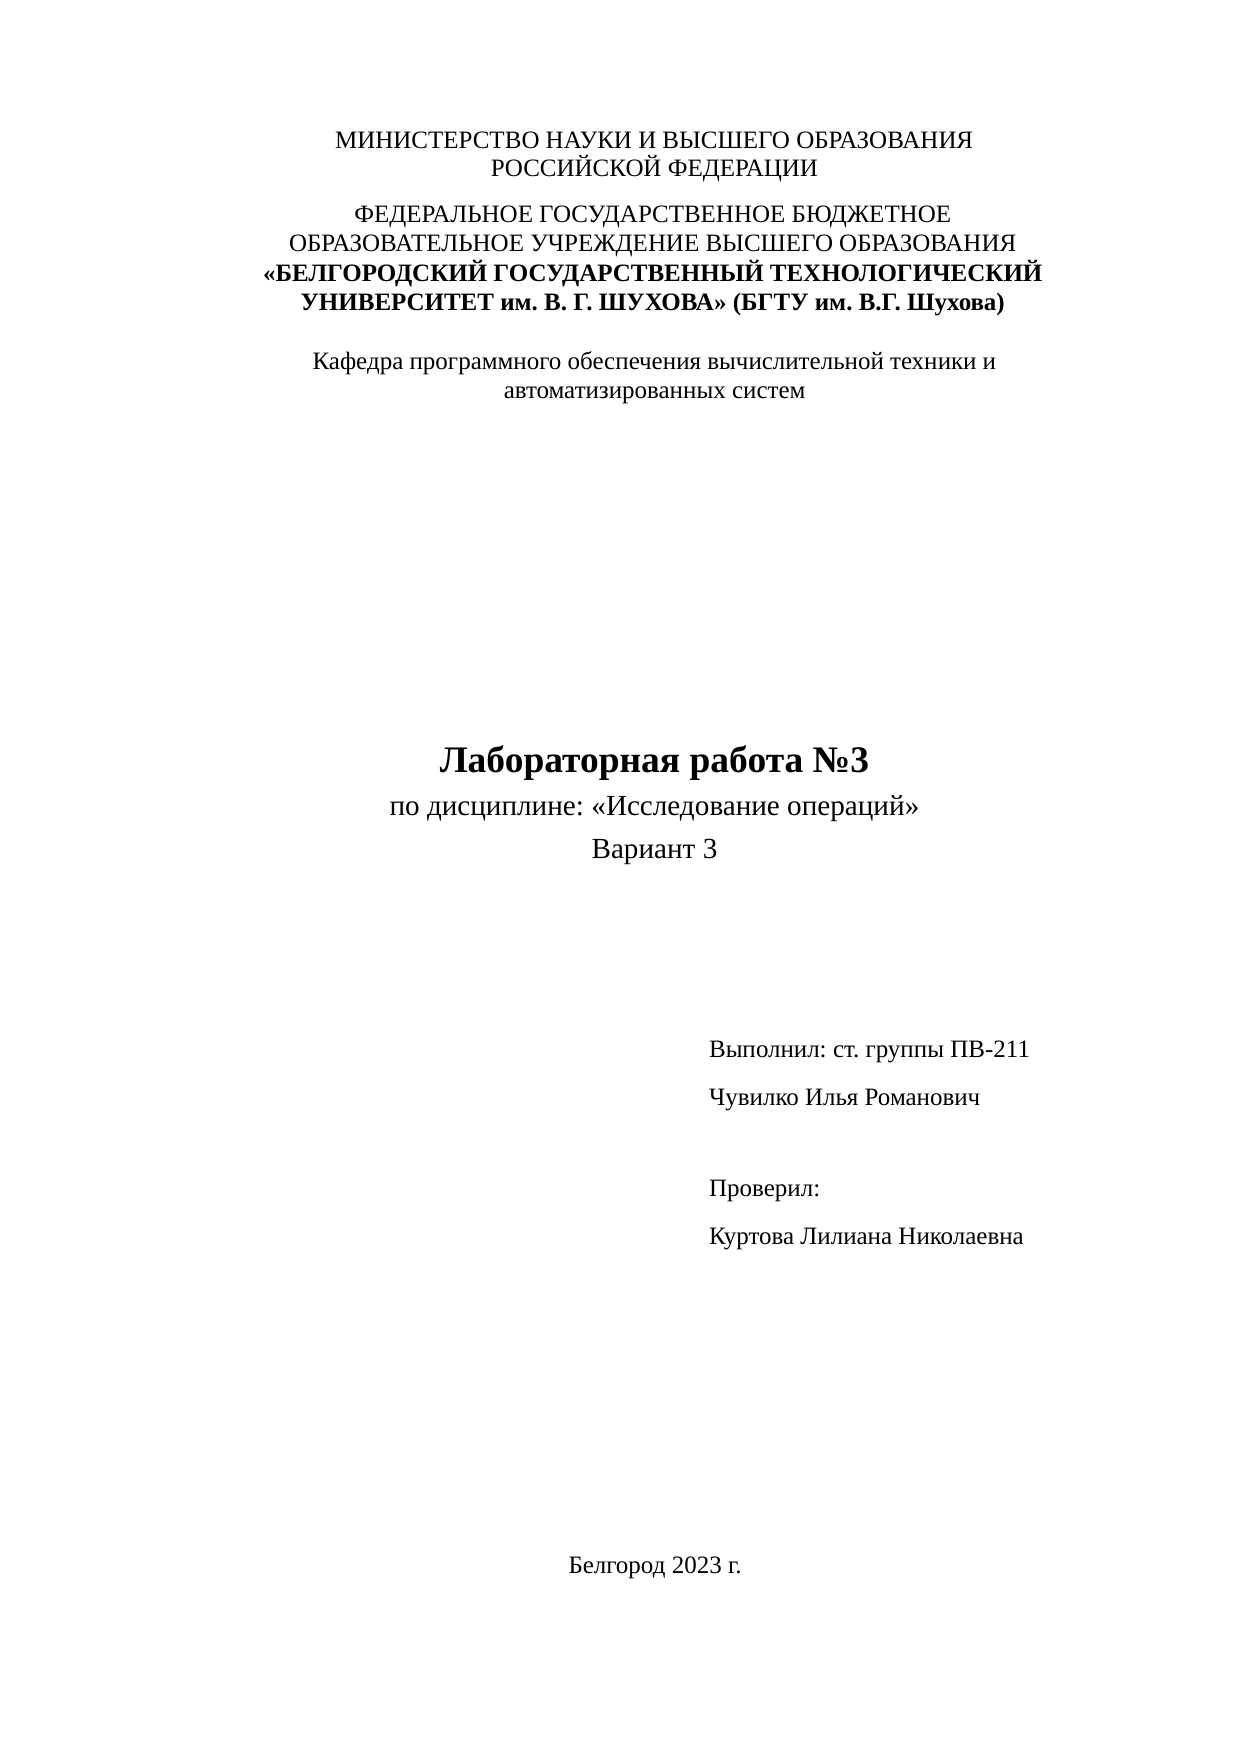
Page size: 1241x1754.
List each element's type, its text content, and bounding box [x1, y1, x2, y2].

text Выполнил: ст. группы ПВ-211 [118, 1034, 1122, 1063]
text Кафедра программного обеспечения вычислительной техники и автоматизированных систем [239, 347, 1070, 403]
text Чувилко Илья Романович [118, 1082, 1122, 1111]
text Вариант 3 [293, 824, 1016, 867]
text Белгород 2023 г. [293, 1551, 1017, 1579]
text Лабораторная работа №3 по дисциплине: «Исследование операций» [293, 738, 1016, 824]
text ФЕДЕРАЛЬНОЕ ГОСУДАРСТВЕННОЕ БЮДЖЕТНОЕ ОБРАЗОВАТЕЛЬНОЕ УЧРЕЖДЕНИЕ ВЫСШЕГО ОБРАЗОВАНИЯ [235, 199, 1070, 257]
text Куртова Лилиана Николаевна [118, 1217, 1122, 1251]
text Проверил: [118, 1169, 1122, 1203]
text МИНИСТЕРСТВО НАУКИ И ВЫСШЕГО ОБРАЗОВАНИЯ РОССИЙСКОЙ ФЕДЕРАЦИИ [293, 126, 1016, 182]
text «БЕЛГОРОДСКИЙ ГОСУДАРСТВЕННЫЙ ТЕХНОЛОГИЧЕСКИЙ УНИВЕРСИТЕТ им. В. Г. ШУХОВА» (БГТУ им. В.Г. Шухова) [235, 258, 1070, 316]
